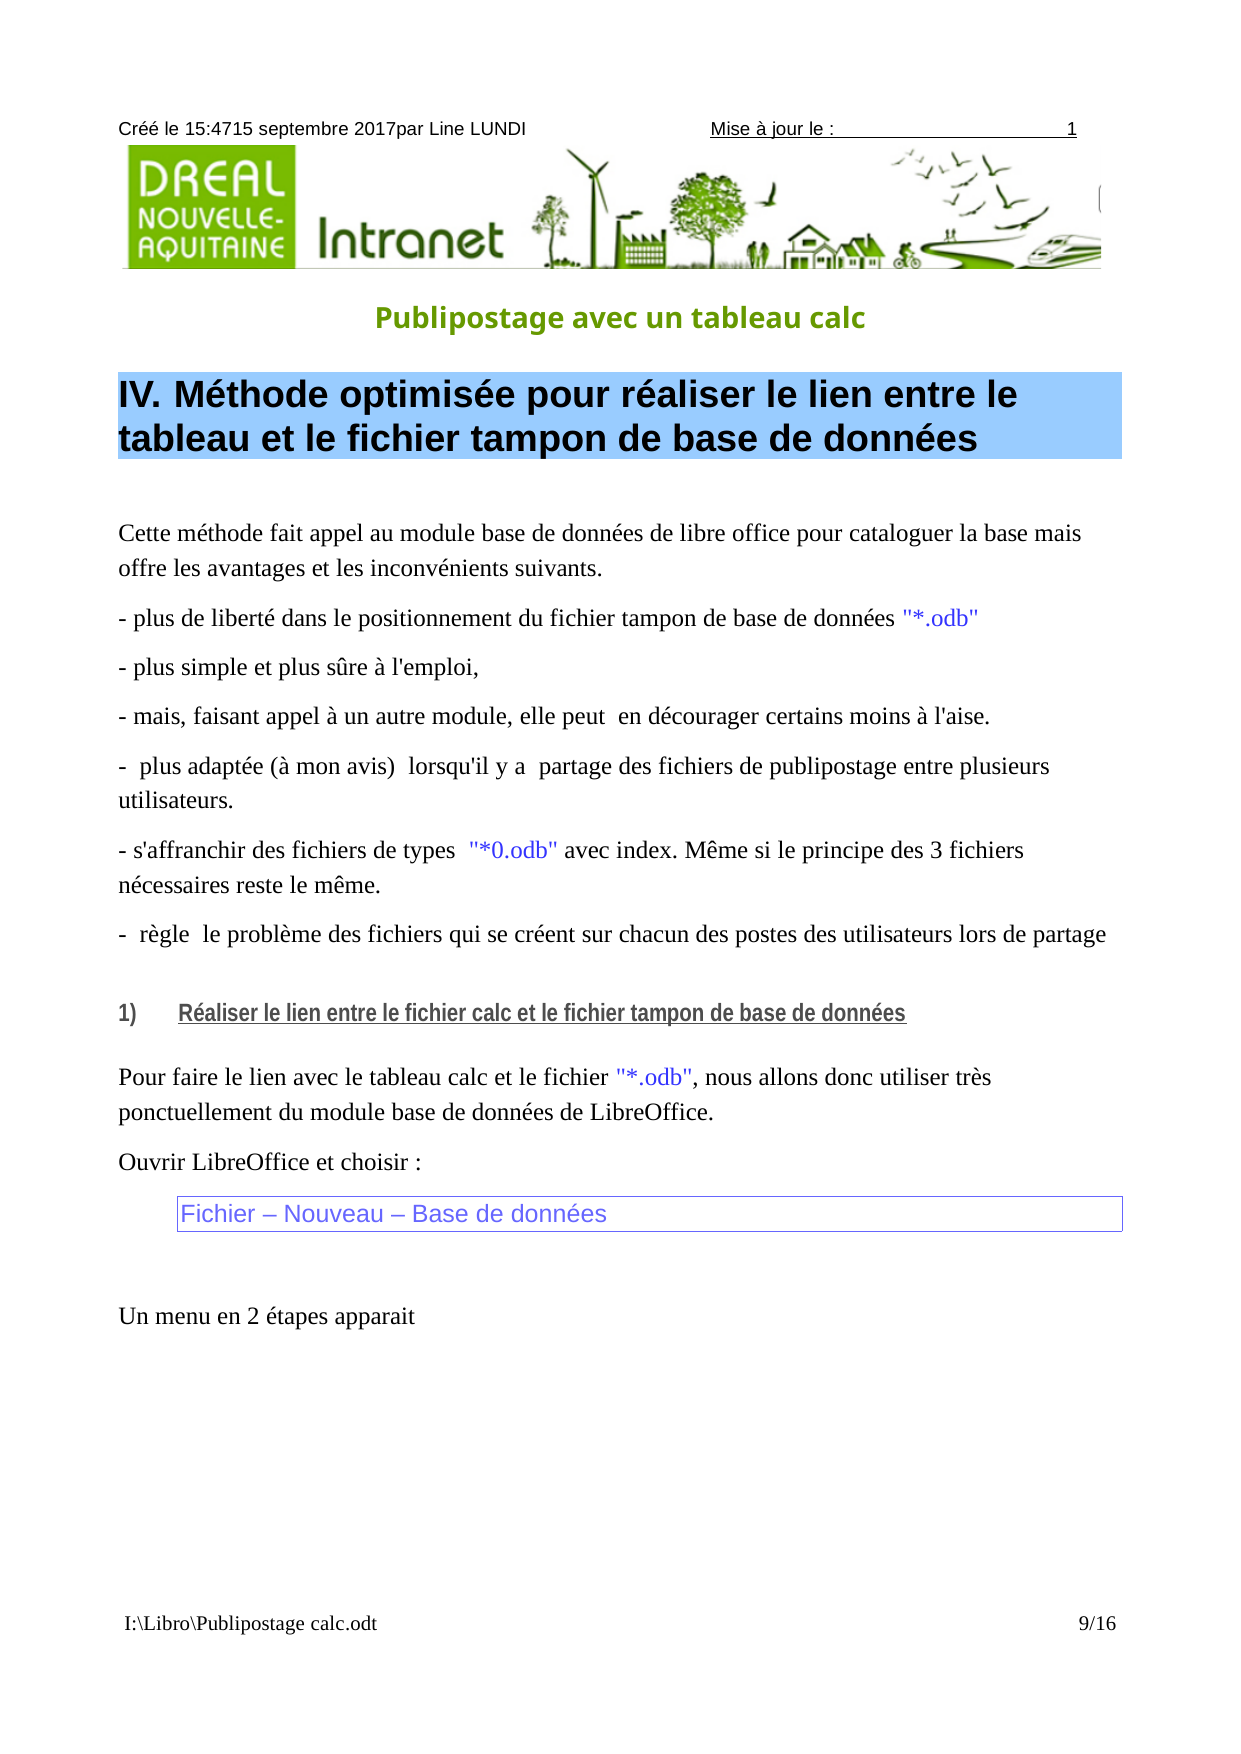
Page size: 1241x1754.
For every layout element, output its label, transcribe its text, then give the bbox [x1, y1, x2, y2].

subtitle Réaliser le lien entre le fichier calc et le fichier tampon de base de données [118, 998, 1122, 1027]
text - plus de liberté dans le positionnement du fichier tampon de base de données "*.odb" [118, 602, 1122, 631]
picture [613, 118, 627, 131]
text Pour faire le lien avec le tableau calc et le fichier "*.odb", nous allons donc utiliser très ponctuellement du module base de données de LibreOffice. [118, 1062, 1122, 1126]
text - mais, faisant appel à un autre module, elle peut en décourager certains moins à l'aise. [118, 701, 1122, 730]
text - règle le problème des fichiers qui se créent sur chacun des postes des utilisateurs lors de partage [118, 919, 1122, 948]
text - s'affranchir des fichiers de types "*0.odb" avec index. Même si le principe des 3 fichiers nécessaires reste le même. [118, 835, 1122, 898]
text - plus adaptée (à mon avis) lorsqu'il y a partage des fichiers de publipostage entre plusieurs utilisateurs. [118, 751, 1122, 814]
text Un menu en 2 étapes apparait [118, 1301, 1122, 1329]
picture [122, 145, 1102, 269]
text - plus simple et plus sûre à l'emploi, [118, 652, 1122, 681]
text Ouvrir LibreOffice et choisir : [118, 1146, 1122, 1175]
text Cette méthode fait appel au module base de données de libre office pour cataloguer la base mais offre les avantages et les inconvénients suivants. [118, 518, 1122, 582]
text Fichier – Nouveau – Base de données [178, 1197, 1122, 1231]
subtitle Méthode optimisée pour réaliser le lien entre le tableau et le fichier tampon de base de données [118, 372, 1122, 459]
